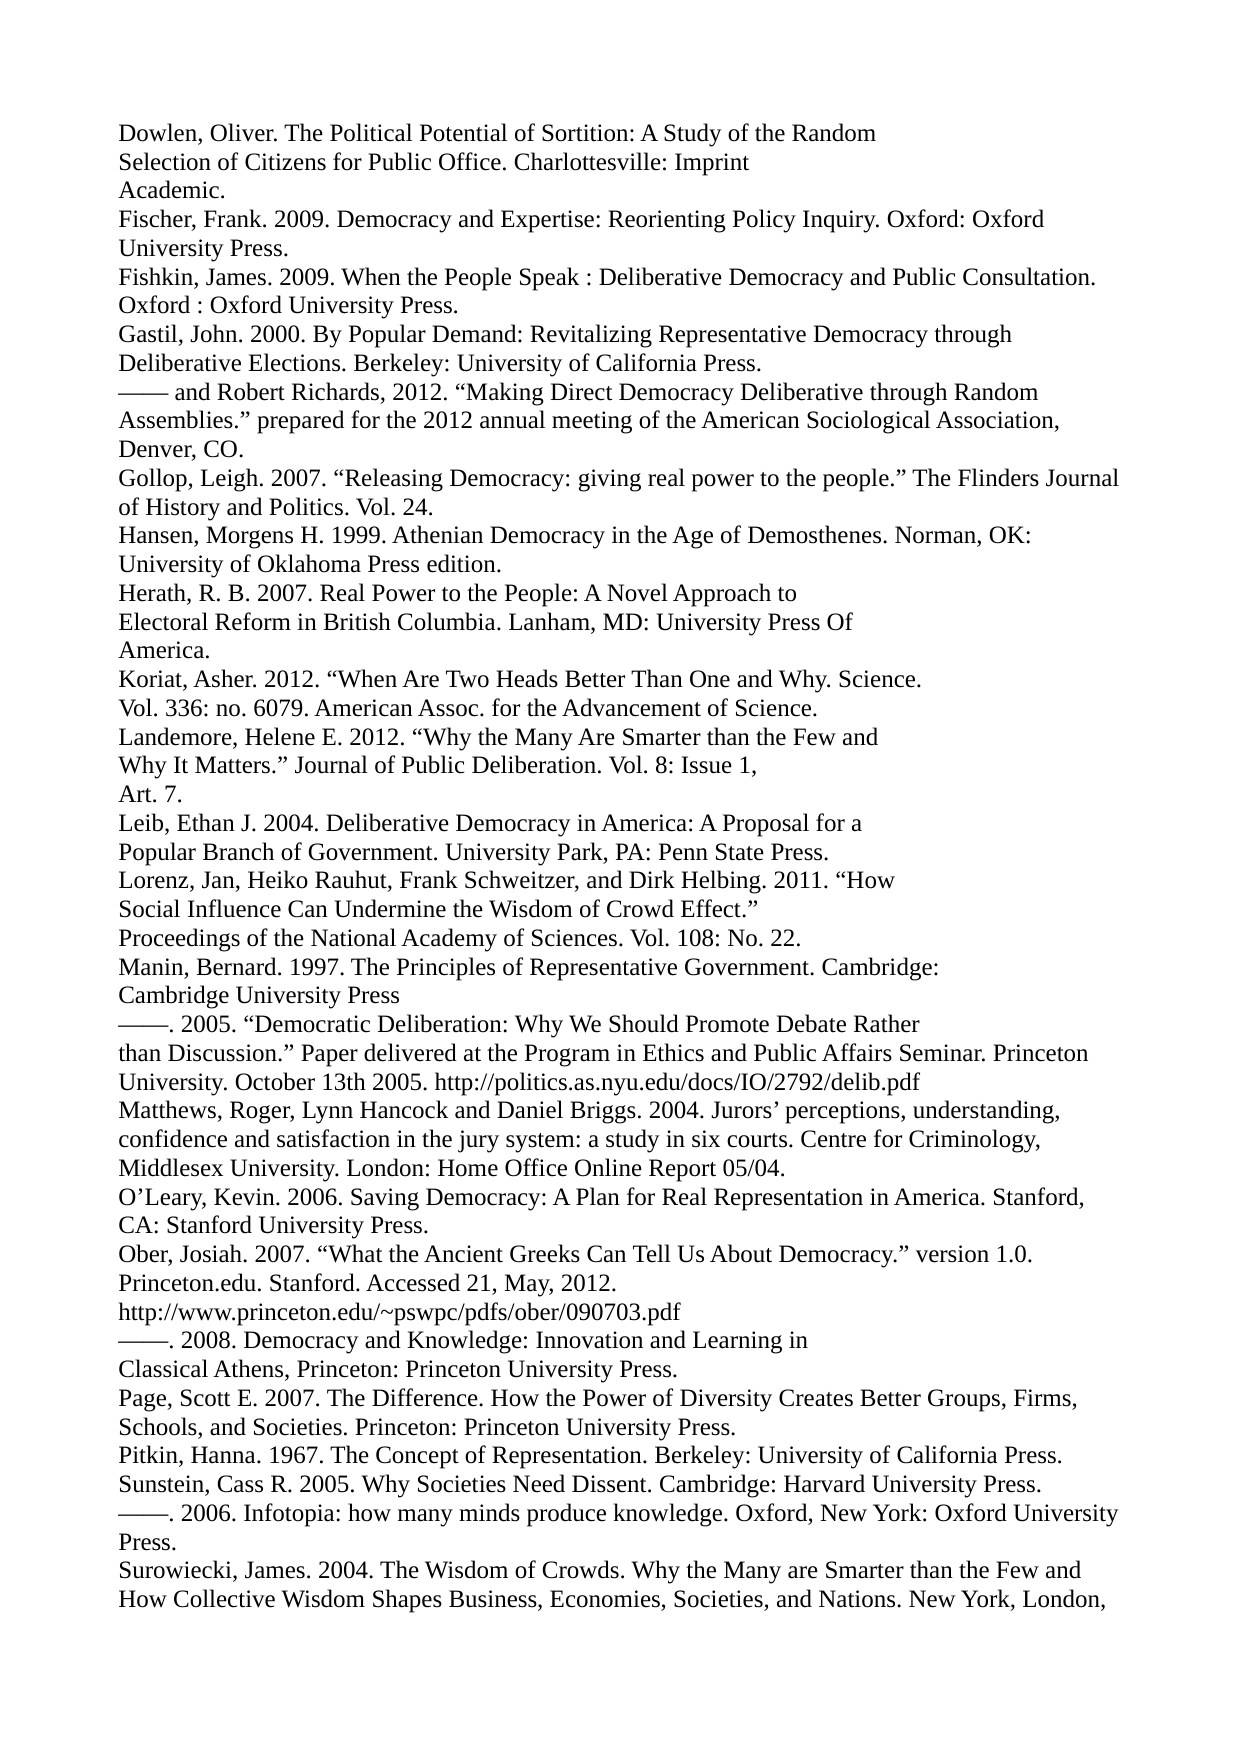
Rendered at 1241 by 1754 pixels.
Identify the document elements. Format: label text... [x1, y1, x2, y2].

text Gastil, John. 2000. By Popular Demand: Revitalizing Representative Democracy through Deliberative Elections. Berkeley: University of California Press. [118, 319, 1122, 377]
text Sunstein, Cass R. 2005. Why Societies Need Dissent. Cambridge: Harvard University Press. [118, 1469, 1122, 1498]
text Fishkin, James. 2009. When the People Speak : Deliberative Democracy and Public Consultation. Oxford : Oxford University Press. [118, 262, 1122, 319]
text Academic. [118, 176, 1122, 204]
text Electoral Reform in British Columbia. Lanham, MD: University Press Of [118, 607, 1122, 636]
text Hansen, Morgens H. 1999. Athenian Democracy in the Age of Demosthenes. Norman, OK: University of Oklahoma Press edition. [118, 521, 1122, 578]
text Leib, Ethan J. 2004. Deliberative Democracy in America: A Proposal for a [118, 808, 1122, 837]
text Why It Matters.” Journal of Public Deliberation. Vol. 8: Issue 1, [118, 751, 1122, 779]
text Landemore, Helene E. 2012. “Why the Many Are Smarter than the Few and [118, 722, 1122, 751]
text Page, Scott E. 2007. The Difference. How the Power of Diversity Creates Better Groups, Firms, Schools, and Societies. Princeton: Princeton University Press. [118, 1383, 1122, 1441]
text Dowlen, Oliver. The Political Potential of Sortition: A Study of the Random [118, 118, 1122, 147]
text —— and Robert Richards, 2012. “Making Direct Democracy Deliberative through Random Assemblies.” prepared for the 2012 annual meeting of the American Sociological Association, Denver, CO. [118, 377, 1122, 463]
text ——. 2008. Democracy and Knowledge: Innovation and Learning in [118, 1326, 1122, 1354]
text America. [118, 636, 1122, 664]
text Pitkin, Hanna. 1967. The Concept of Representation. Berkeley: University of California Press. [118, 1441, 1122, 1469]
text Social Influence Can Undermine the Wisdom of Crowd Effect.” [118, 894, 1122, 923]
text Surowiecki, James. 2004. The Wisdom of Crowds. Why the Many are Smarter than the Few and How Collective Wisdom Shapes Business, Economies, Societies, and Nations. New York, London, [118, 1556, 1122, 1613]
text Fischer, Frank. 2009. Democracy and Expertise: Reorienting Policy Inquiry. Oxford: Oxford University Press. [118, 204, 1122, 262]
text Classical Athens, Princeton: Princeton University Press. [118, 1354, 1122, 1383]
text Gollop, Leigh. 2007. “Releasing Democracy: giving real power to the people.” The Flinders Journal of History and Politics. Vol. 24. [118, 463, 1122, 521]
text Proceedings of the National Academy of Sciences. Vol. 108: No. 22. [118, 923, 1122, 952]
text Ober, Josiah. 2007. “What the Ancient Greeks Can Tell Us About Democracy.” version 1.0. Princeton.edu. Stanford. Accessed 21, May, 2012. http://www.princeton.edu/~pswpc/pdfs/ober/090703.pdf [118, 1239, 1122, 1326]
text Selection of Citizens for Public Office. Charlottesville: Imprint [118, 147, 1122, 176]
text Lorenz, Jan, Heiko Rauhut, Frank Schweitzer, and Dirk Helbing. 2011. “How [118, 866, 1122, 894]
text Vol. 336: no. 6079. American Assoc. for the Advancement of Science. [118, 693, 1122, 722]
text Art. 7. [118, 779, 1122, 808]
text Popular Branch of Government. University Park, PA: Penn State Press. [118, 837, 1122, 866]
text Matthews, Roger, Lynn Hancock and Daniel Briggs. 2004. Jurors’ perceptions, understanding, confidence and satisfaction in the jury system: a study in six courts. Centre for Criminology, Middlesex University. London: Home Office Online Report 05/04. [118, 1096, 1122, 1182]
text Cambridge University Press [118, 981, 1122, 1009]
text O’Leary, Kevin. 2006. Saving Democracy: A Plan for Real Representation in America. Stanford, CA: Stanford University Press. [118, 1182, 1122, 1239]
text Herath, R. B. 2007. Real Power to the People: A Novel Approach to [118, 578, 1122, 607]
text than Discussion.” Paper delivered at the Program in Ethics and Public Affairs Seminar. Princeton University. October 13th 2005. http://politics.as.nyu.edu/docs/IO/2792/delib.pdf [118, 1038, 1122, 1096]
text Koriat, Asher. 2012. “When Are Two Heads Better Than One and Why. Science. [118, 664, 1122, 693]
text ——. 2005. “Democratic Deliberation: Why We Should Promote Debate Rather [118, 1009, 1122, 1038]
text Manin, Bernard. 1997. The Principles of Representative Government. Cambridge: [118, 952, 1122, 981]
text ——. 2006. Infotopia: how many minds produce knowledge. Oxford, New York: Oxford University Press. [118, 1498, 1122, 1556]
